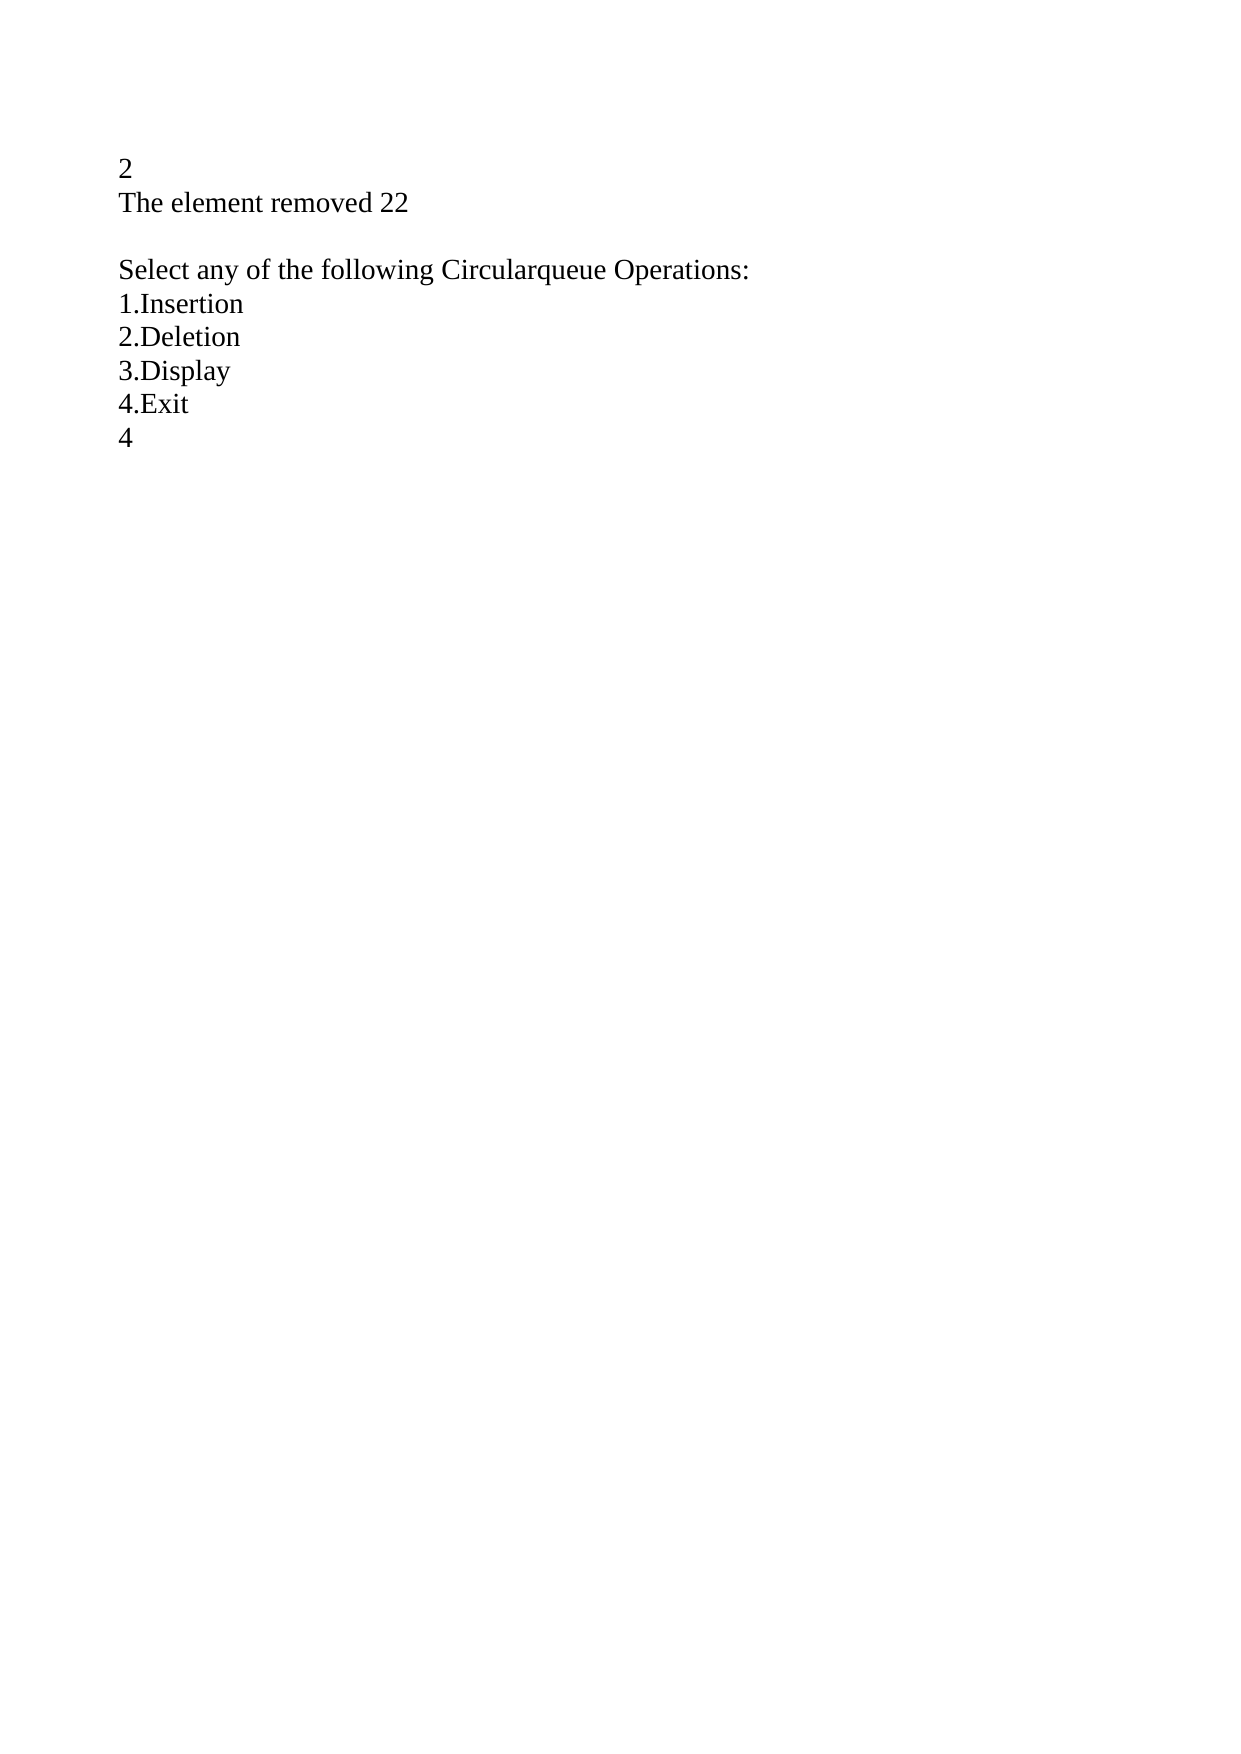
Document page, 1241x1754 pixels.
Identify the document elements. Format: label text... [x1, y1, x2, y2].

text 3.Display [118, 353, 1122, 386]
text 1.Insertion [118, 286, 1122, 319]
text 2 [118, 152, 1122, 185]
text 4.Exit [118, 386, 1122, 420]
text Select any of the following Circularqueue Operations: [118, 252, 1122, 286]
text 4 [118, 420, 1122, 453]
text The element removed 22 [118, 185, 1122, 219]
text 2.Deletion [118, 319, 1122, 353]
